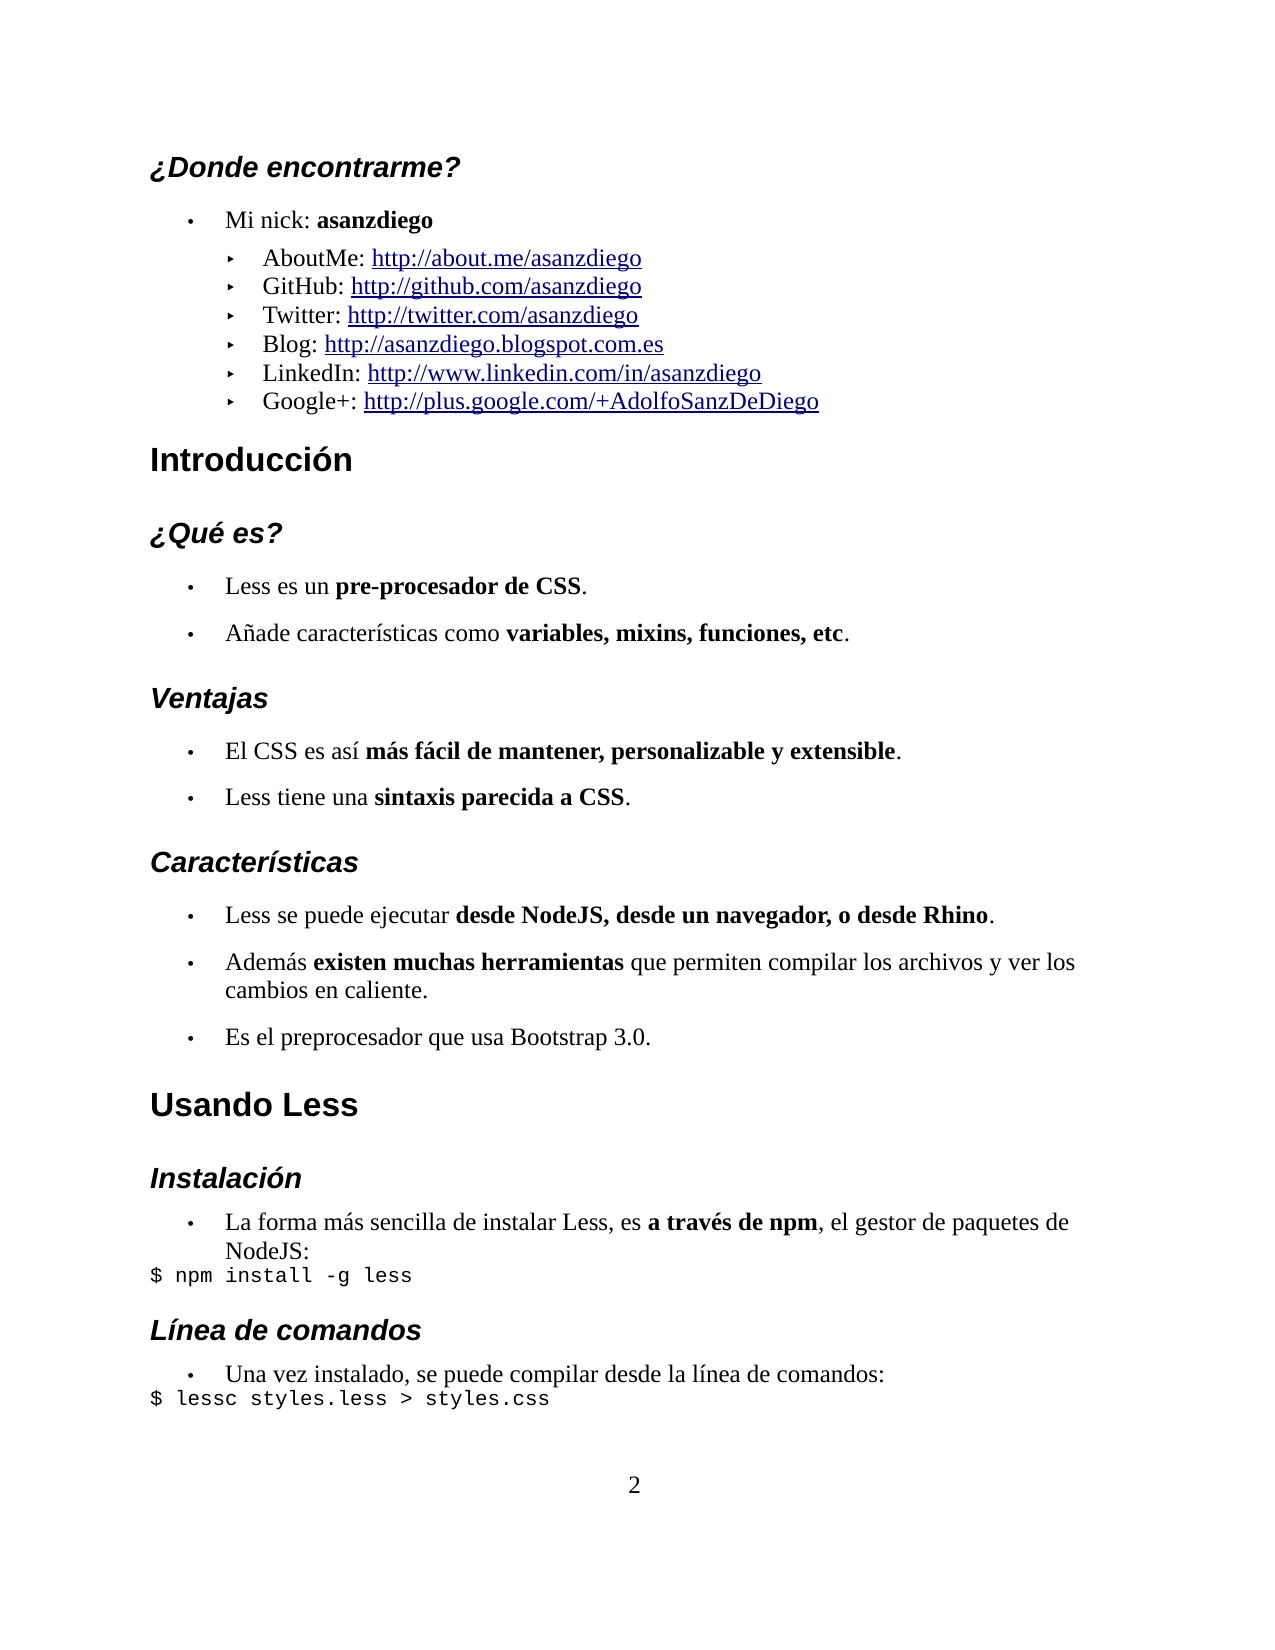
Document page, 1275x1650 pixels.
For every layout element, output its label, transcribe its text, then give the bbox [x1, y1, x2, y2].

list Mi nick: asanzdiego [187, 205, 1125, 234]
list GitHub: http://github.com/asanzdiego [225, 271, 1125, 300]
list Less tiene una sintaxis parecida a CSS. [187, 782, 1125, 811]
list Además existen muchas herramientas que permiten compilar los archivos y ver los cambios en caliente. [187, 947, 1125, 1004]
subtitle Línea de comandos [150, 1313, 1125, 1347]
subtitle ¿Donde encontrarme? [150, 150, 1125, 183]
subtitle Ventajas [150, 681, 1125, 714]
list Less es un pre-procesador de CSS. [187, 571, 1125, 600]
list Less se puede ejecutar desde NodeJS, desde un navegador, o desde Rhino. [187, 900, 1125, 929]
list Es el preprocesador que usa Bootstrap 3.0. [187, 1022, 1125, 1051]
subtitle Instalación [150, 1161, 1125, 1194]
list AboutMe: http://about.me/asanzdiego [225, 243, 1125, 271]
list LinkedIn: http://www.linkedin.com/in/asanzdiego [225, 358, 1125, 386]
list Google+: http://plus.google.com/+AdolfoSanzDeDiego [225, 386, 1125, 415]
subtitle Introducción [150, 440, 1125, 479]
list Twitter: http://twitter.com/asanzdiego [225, 300, 1125, 329]
list Añade características como variables, mixins, funciones, etc. [187, 618, 1125, 647]
subtitle ¿Qué es? [150, 516, 1125, 550]
text $ lessc styles.less > styles.css [150, 1388, 1125, 1412]
list El CSS es así más fácil de mantener, personalizable y extensible. [187, 736, 1125, 764]
text $ npm install -g less [150, 1264, 1125, 1288]
list Blog: http://asanzdiego.blogspot.com.es [225, 329, 1125, 358]
subtitle Usando Less [150, 1085, 1125, 1123]
list Una vez instalado, se puede compilar desde la línea de comandos: [187, 1359, 1125, 1388]
list La forma más sencilla de instalar Less, es a través de npm, el gestor de paquetes de NodeJS: [187, 1207, 1125, 1264]
subtitle Características [150, 845, 1125, 879]
